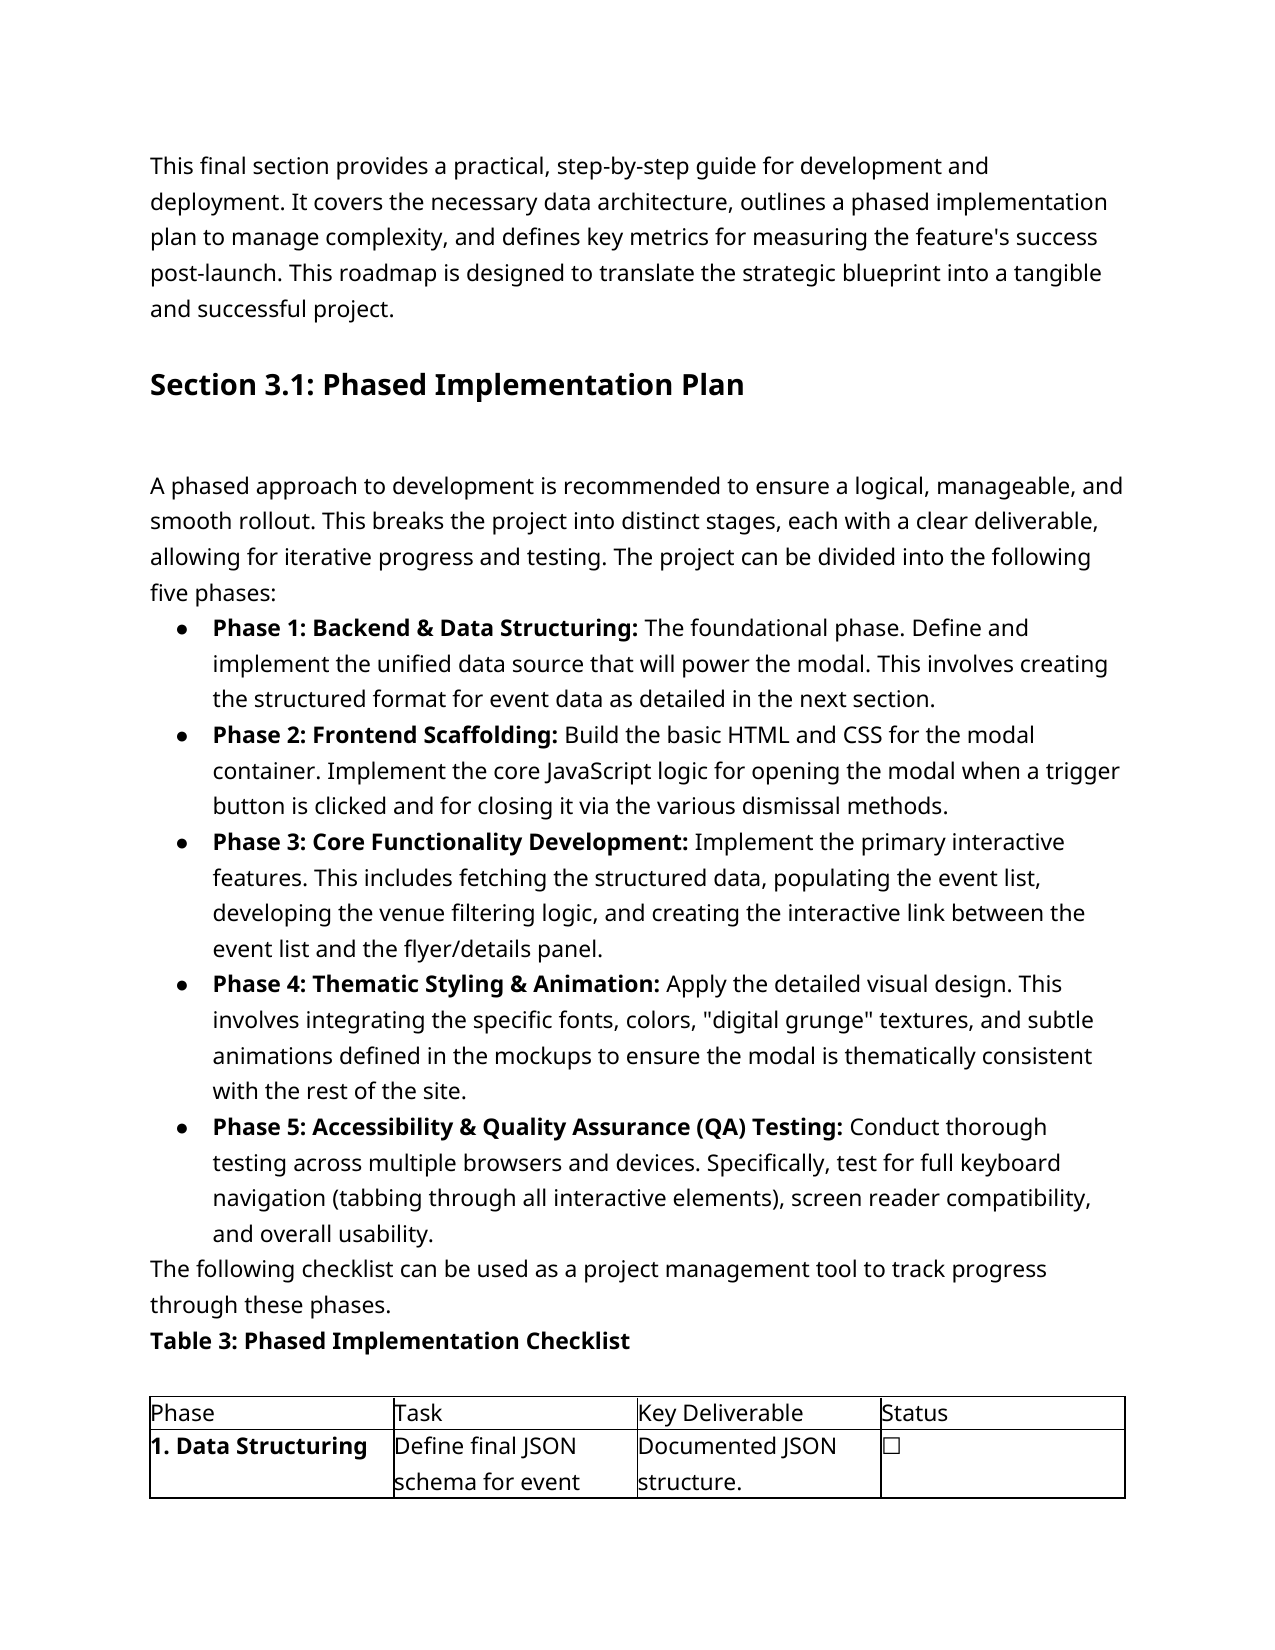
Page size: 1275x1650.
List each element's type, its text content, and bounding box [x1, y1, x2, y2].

text The following checklist can be used as a project management tool to track progress through these phases. [150, 1253, 1125, 1320]
text A phased approach to development is recommended to ensure a logical, manageable, and smooth rollout. This breaks the project into distinct stages, each with a clear deliverable, allowing for iterative progress and testing. The project can be divided into the following five phases: [150, 469, 1125, 608]
table_cell Documented JSON structure. [638, 1430, 880, 1497]
subtitle Section 3.1: Phased Implementation Plan [150, 364, 1125, 403]
list Phase 2: Frontend Scaffolding: Build the basic HTML and CSS for the modal container. Implement the core JavaScript logic for opening the modal when a trigger button is clicked and for closing it via the various dismissal methods. [175, 719, 1125, 821]
table_cell ☐ [882, 1430, 1124, 1497]
table_header Key Deliverable [638, 1397, 881, 1429]
list Phase 5: Accessibility & Quality Assurance (QA) Testing: Conduct thorough testing across multiple browsers and devices. Specifically, test for full keyboard navigation (tabbing through all interactive elements), screen reader compatibility, and overall usability. [175, 1111, 1125, 1249]
table_header Status [882, 1397, 1124, 1429]
list Phase 1: Backend & Data Structuring: The foundational phase. Define and implement the unified data source that will power the modal. This involves creating the structured format for event data as detailed in the next section. [175, 612, 1125, 714]
list Phase 3: Core Functionality Development: Implement the primary interactive features. This includes fetching the structured data, populating the event list, developing the venue filtering logic, and creating the interactive link between the event list and the flyer/details panel. [175, 826, 1125, 964]
text This final section provides a practical, step-by-step guide for development and deployment. It covers the necessary data architecture, outlines a phased implementation plan to manage complexity, and defines key metrics for measuring the feature's success post-launch. This roadmap is designed to translate the strategic blueprint into a tangible and successful project. [150, 150, 1125, 324]
table_cell 1. Data Structuring [151, 1430, 393, 1497]
table_header Phase [151, 1397, 394, 1429]
table_header Task [395, 1397, 637, 1429]
text Table 3: Phased Implementation Checklist [150, 1324, 1125, 1356]
list Phase 4: Thematic Styling & Animation: Apply the detailed visual design. This involves integrating the specific fonts, colors, "digital grunge" textures, and subtle animations defined in the mockups to ensure the modal is thematically consistent with the rest of the site. [175, 968, 1125, 1106]
table_cell Define final JSON schema for event [395, 1430, 637, 1497]
